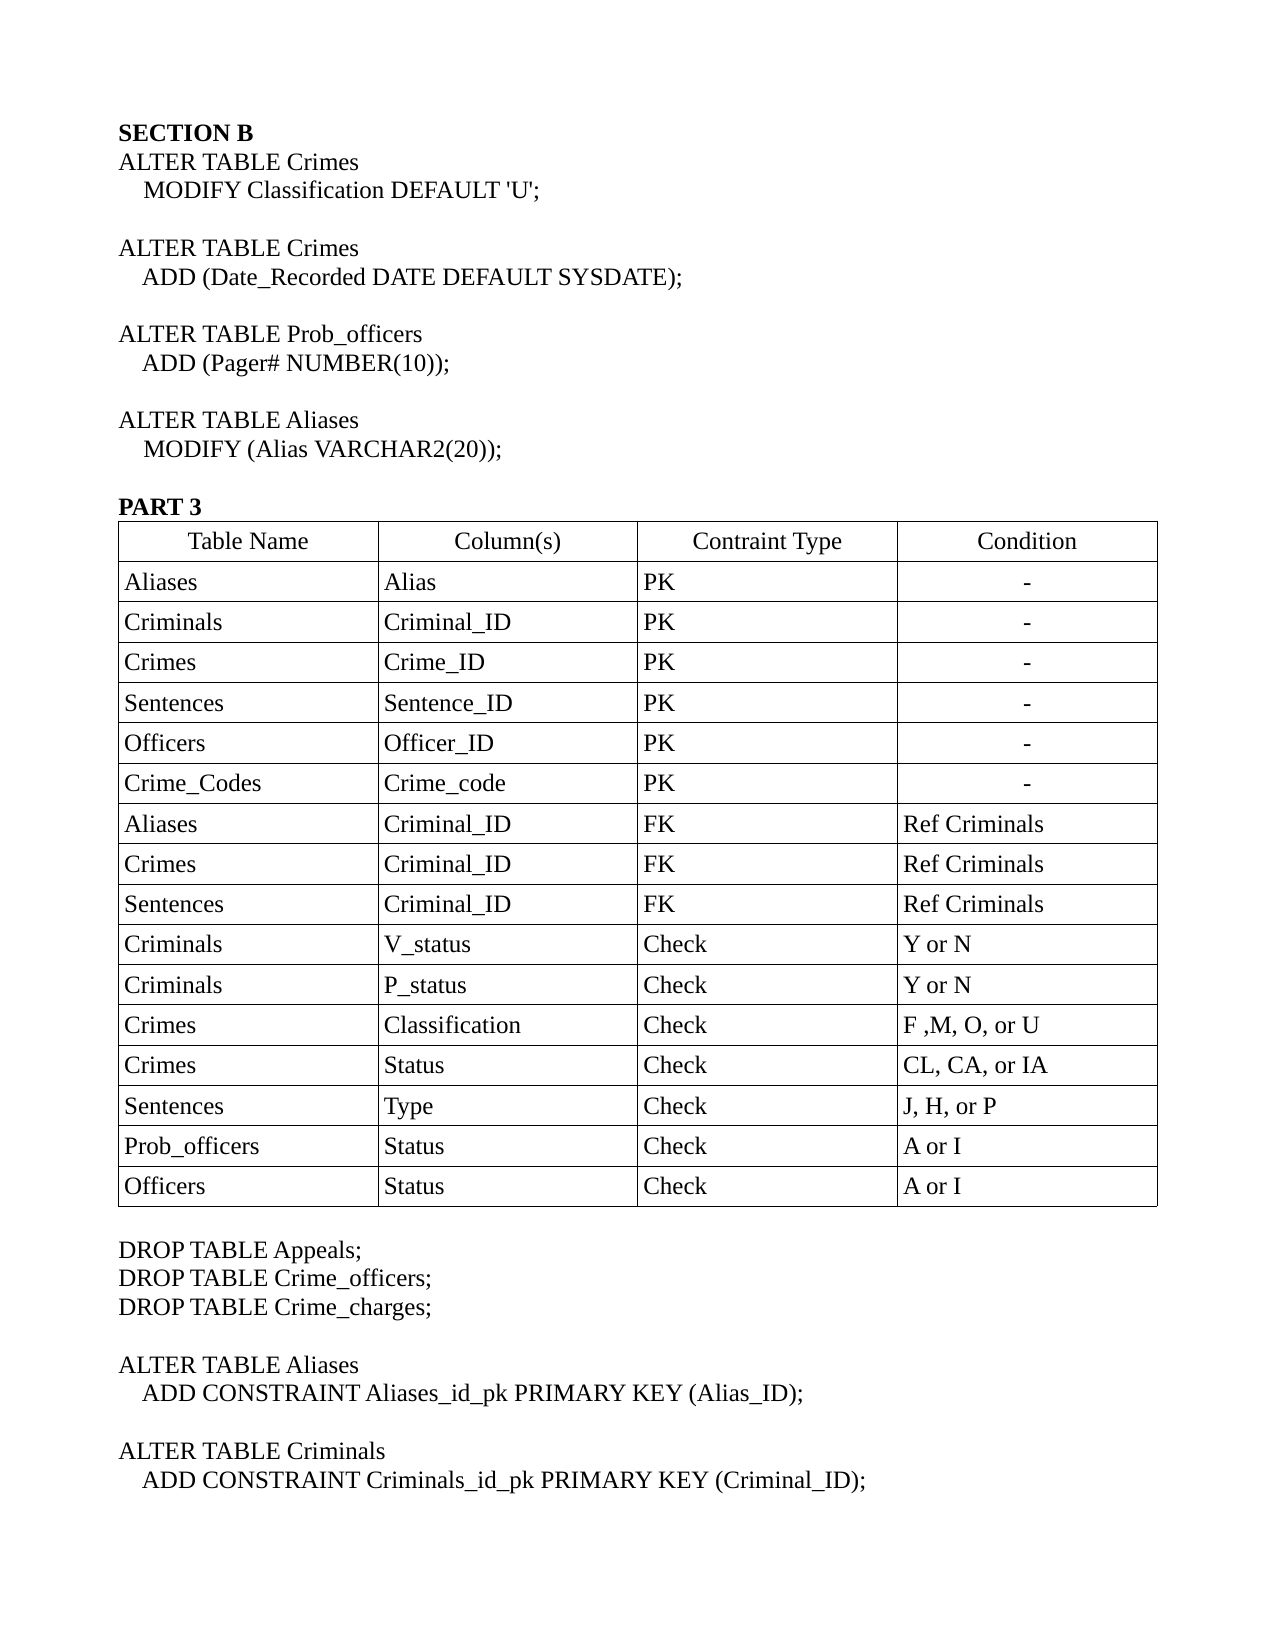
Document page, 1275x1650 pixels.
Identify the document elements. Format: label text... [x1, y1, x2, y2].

table_cell Officers [119, 723, 378, 762]
table_cell Check [638, 965, 897, 1004]
text DROP TABLE Appeals; [118, 1235, 1157, 1263]
text ALTER TABLE Crimes [118, 233, 1157, 262]
text ADD CONSTRAINT Criminals_id_pk PRIMARY KEY (Criminal_ID); [118, 1465, 1157, 1493]
text ADD (Pager# NUMBER(10)); [118, 348, 1157, 377]
table_cell PK [638, 683, 897, 722]
table_cell CL, CA, or IA [898, 1046, 1157, 1085]
table_cell Y or N [898, 965, 1157, 1004]
table_cell Officers [119, 1167, 378, 1206]
table_cell PK [638, 723, 897, 762]
table_cell A or I [898, 1126, 1157, 1166]
table_cell Alias [379, 562, 637, 601]
table_cell Sentences [119, 1086, 378, 1125]
table_cell PK [638, 562, 897, 601]
table_cell Classification [379, 1005, 637, 1045]
table_header Table Name [119, 522, 378, 561]
text DROP TABLE Crime_officers; [118, 1263, 1157, 1292]
table_cell - [898, 683, 1157, 722]
table_cell Check [638, 925, 897, 964]
table_cell Crime_ID [379, 643, 637, 682]
table_cell FK [638, 885, 897, 924]
text ADD CONSTRAINT Aliases_id_pk PRIMARY KEY (Alias_ID); [118, 1378, 1157, 1407]
text ADD (Date_Recorded DATE DEFAULT SYSDATE); [118, 262, 1157, 291]
table_cell - [898, 602, 1157, 642]
text ALTER TABLE Aliases [118, 1350, 1157, 1378]
table_cell Check [638, 1046, 897, 1085]
table_cell J, H, or P [898, 1086, 1157, 1125]
table_cell Crimes [119, 1046, 378, 1085]
table_cell Type [379, 1086, 637, 1125]
table_cell FK [638, 804, 897, 843]
table_cell F ,M, O, or U [898, 1005, 1157, 1045]
table_header Contraint Type [638, 522, 897, 561]
table_cell Check [638, 1126, 897, 1166]
table_cell - [898, 764, 1157, 803]
table_cell PK [638, 602, 897, 642]
table_cell Criminals [119, 925, 378, 964]
table_cell Status [379, 1167, 637, 1206]
table_cell Crimes [119, 1005, 378, 1045]
text SECTION B [118, 118, 1157, 147]
text MODIFY Classification DEFAULT 'U'; [118, 176, 1157, 204]
table_cell - [898, 723, 1157, 762]
table_cell PK [638, 764, 897, 803]
text ALTER TABLE Criminals [118, 1436, 1157, 1465]
table_cell Criminal_ID [379, 885, 637, 924]
table_cell Criminal_ID [379, 602, 637, 642]
table_cell Sentences [119, 683, 378, 722]
table_cell P_status [379, 965, 637, 1004]
table_cell Ref Criminals [898, 844, 1157, 883]
table_cell Criminals [119, 965, 378, 1004]
table_cell Sentence_ID [379, 683, 637, 722]
table_cell Criminals [119, 602, 378, 642]
table_cell Crimes [119, 643, 378, 682]
table_cell Criminal_ID [379, 844, 637, 883]
table_header Condition [898, 522, 1157, 561]
table_cell Crime_Codes [119, 764, 378, 803]
table_cell Sentences [119, 885, 378, 924]
table_cell - [898, 562, 1157, 601]
table_cell Prob_officers [119, 1126, 378, 1166]
table_cell PK [638, 643, 897, 682]
text ALTER TABLE Prob_officers [118, 319, 1157, 348]
table_cell Officer_ID [379, 723, 637, 762]
text ALTER TABLE Crimes [118, 147, 1157, 176]
table_cell Aliases [119, 562, 378, 601]
table_cell - [898, 643, 1157, 682]
table_cell A or I [898, 1167, 1157, 1206]
text DROP TABLE Crime_charges; [118, 1292, 1157, 1321]
table_cell Check [638, 1167, 897, 1206]
table_cell Check [638, 1086, 897, 1125]
table_cell V_status [379, 925, 637, 964]
table_cell Status [379, 1046, 637, 1085]
table_cell Status [379, 1126, 637, 1166]
table_cell Crime_code [379, 764, 637, 803]
table_cell Aliases [119, 804, 378, 843]
table_cell Criminal_ID [379, 804, 637, 843]
text PART 3 [118, 492, 1157, 521]
table_header Column(s) [379, 522, 637, 561]
table_cell FK [638, 844, 897, 883]
table_cell Ref Criminals [898, 885, 1157, 924]
table_cell Check [638, 1005, 897, 1045]
text ALTER TABLE Aliases [118, 406, 1157, 434]
table_cell Crimes [119, 844, 378, 883]
table_cell Ref Criminals [898, 804, 1157, 843]
text MODIFY (Alias VARCHAR2(20)); [118, 434, 1157, 463]
table_cell Y or N [898, 925, 1157, 964]
